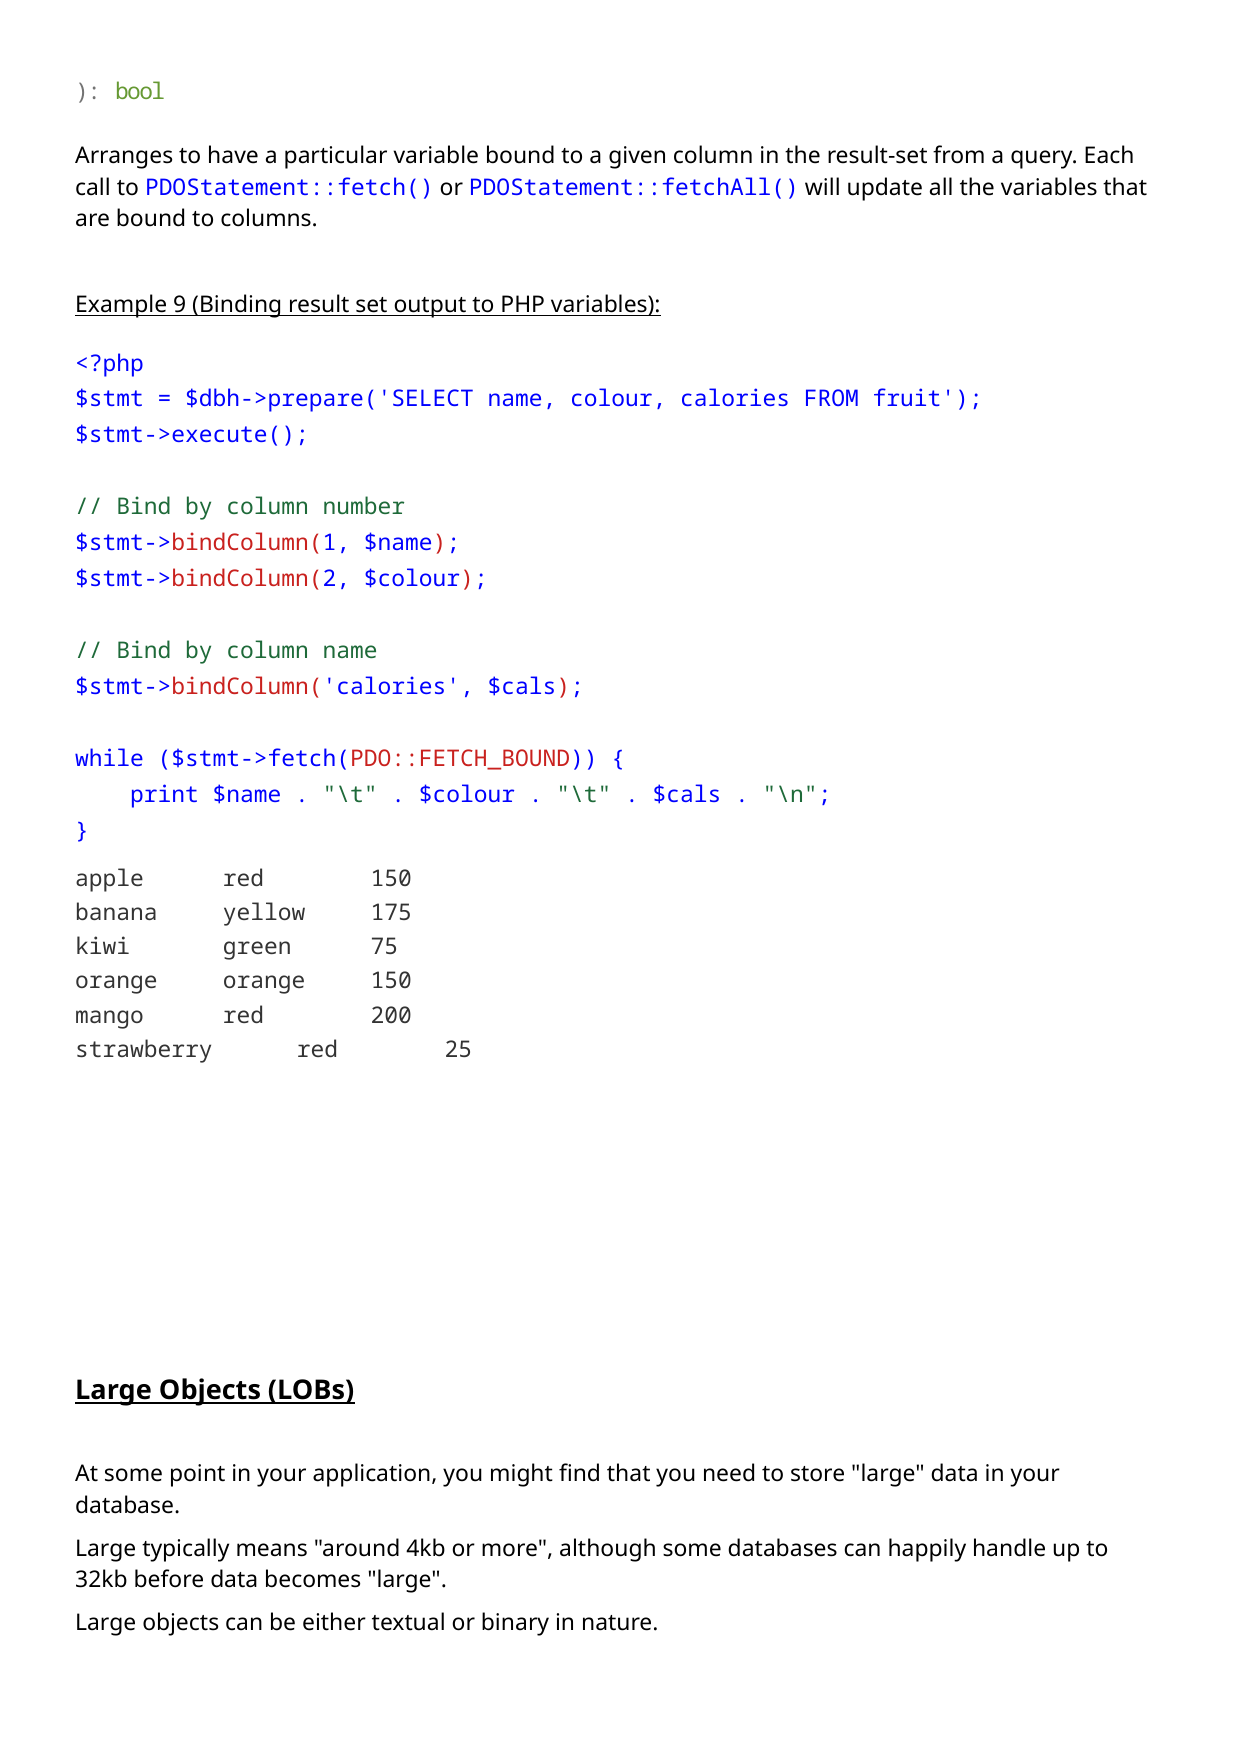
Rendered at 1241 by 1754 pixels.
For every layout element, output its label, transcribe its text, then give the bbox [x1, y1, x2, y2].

text strawberry red 25 [75, 1033, 1166, 1064]
subtitle Large Objects (LOBs) [75, 1371, 1166, 1407]
text ): bool [75, 75, 1166, 106]
text Arranges to have a particular variable bound to a given column in the result-set from a query. Each call to PDOStatement::fetch() or PDOStatement::fetchAll() will update all the variables that are bound to columns. [75, 139, 1166, 233]
text Large objects can be either textual or binary in nature. [75, 1606, 1166, 1637]
text Large typically means "around 4kb or more", although some databases can happily handle up to 32kb before data becomes "large". [75, 1532, 1166, 1594]
text orange orange 150 [75, 964, 1166, 996]
text Example 9 (Binding result set output to PHP variables): [75, 288, 1166, 319]
text apple red 150 [75, 862, 1166, 893]
text kiwi green 75 [75, 930, 1166, 961]
text <?php $stmt = $dbh->prepare('SELECT name, colour, calories FROM fruit'); $stmt->execute(); // Bind by column number $stmt->bindColumn(1, $name); $stmt->bindColumn(2, $colour); // Bind by column name $stmt->bindColumn('calories', $cals); while ($stmt->fetch(PDO::FETCH_BOUND)) { print $name . "\t" . $colour . "\t" . $cals . "\n"; } [75, 346, 1166, 845]
text mango red 200 [75, 999, 1166, 1030]
text banana yellow 175 [75, 896, 1166, 927]
text At some point in your application, you might find that you need to store "large" data in your database. [75, 1457, 1166, 1520]
